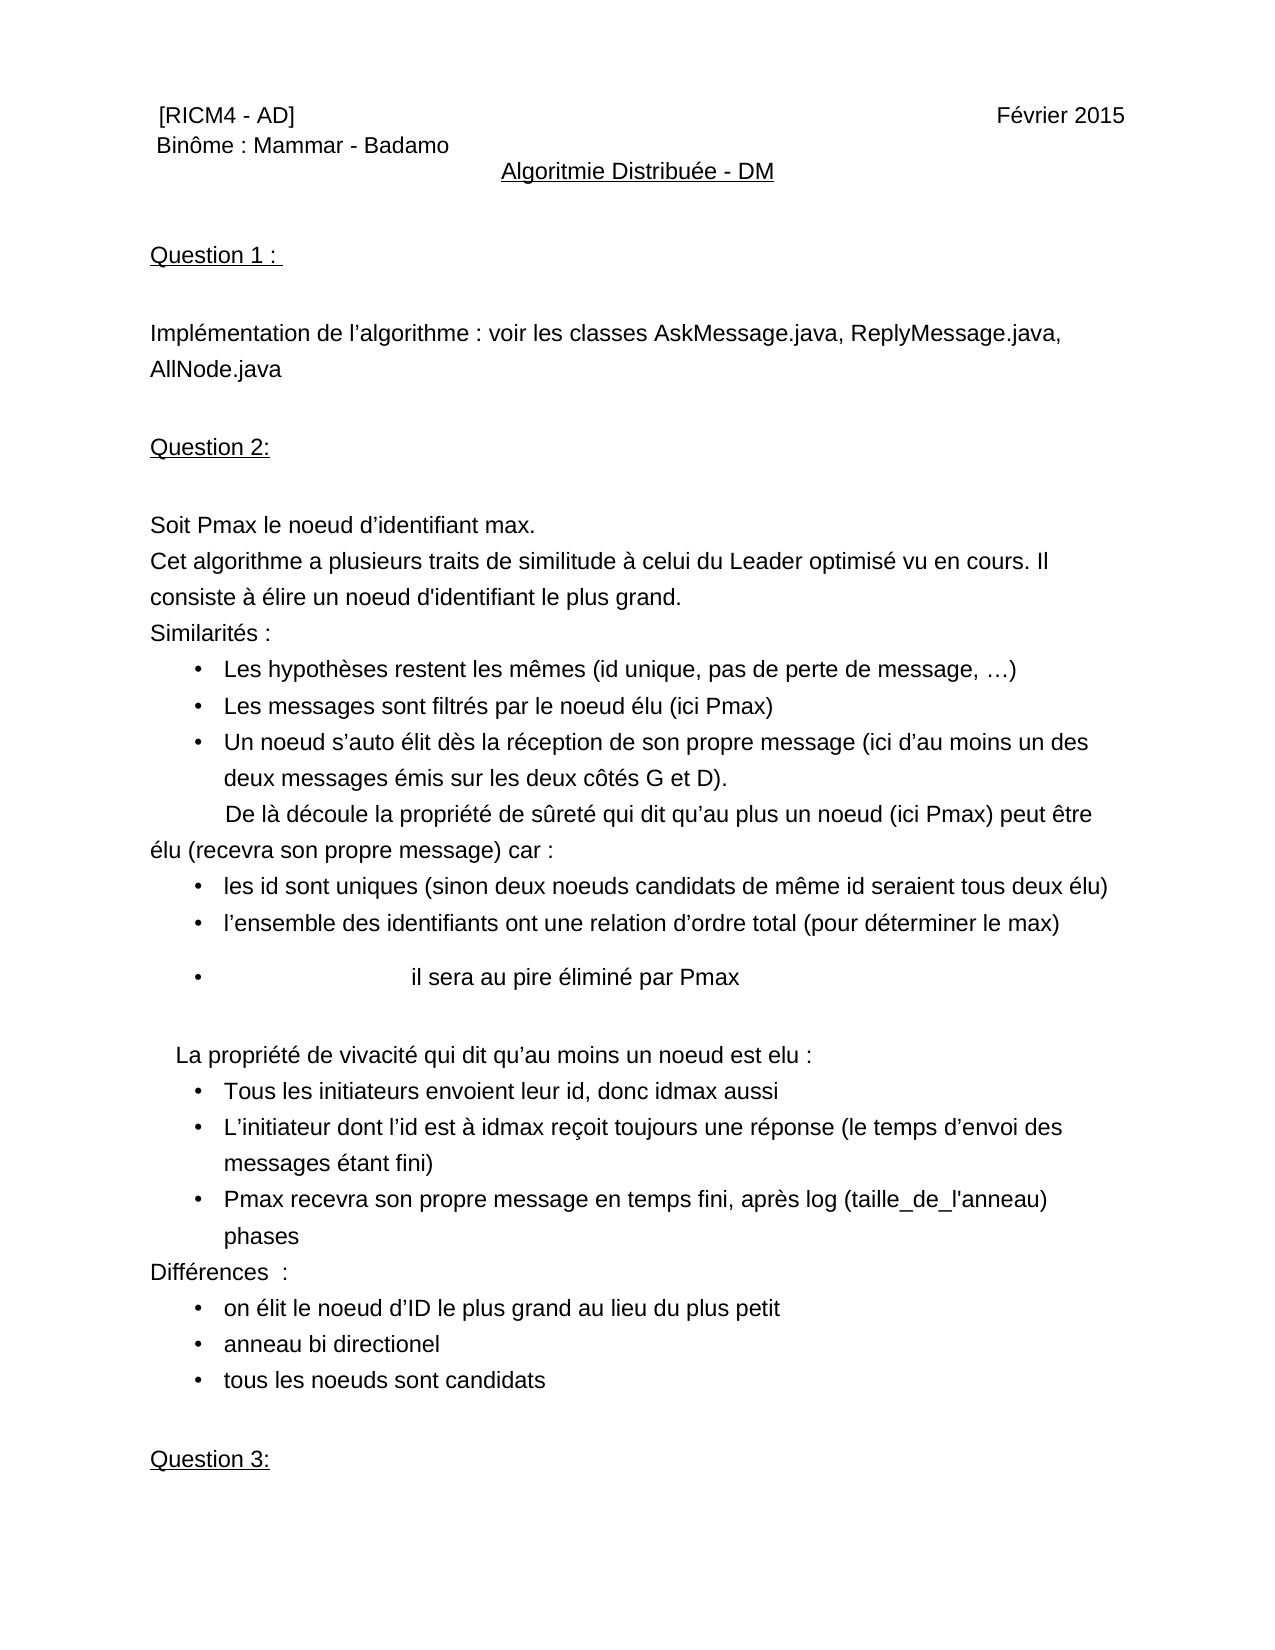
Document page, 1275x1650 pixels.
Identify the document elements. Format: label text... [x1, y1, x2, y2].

list Un noeud s’auto élit dès la réception de son propre message (ici d’au moins un des deux messages émis sur les deux côtés G et D). [194, 729, 1125, 792]
text Soit Pmax le noeud d’identifiant max. [150, 512, 1125, 538]
list L’initiateur dont l’id est à idmax reçoit toujours une réponse (le temps d’envoi des messages étant fini) [194, 1114, 1125, 1177]
list les id sont uniques (sinon deux noeuds candidats de même id seraient tous deux élu) [194, 873, 1125, 900]
list Les messages sont filtrés par le noeud élu (ici Pmax) [194, 693, 1125, 719]
text Algoritmie Distribuée - DM [150, 158, 1125, 184]
list on élit le noeud d’ID le plus grand au lieu du plus petit [194, 1295, 1125, 1321]
list tous les noeuds sont candidats [194, 1368, 1125, 1394]
list anneau bi directionel [194, 1331, 1125, 1358]
text De là découle la propriété de sûreté qui dit qu’au plus un noeud (ici Pmax) peut être élu (recevra son propre message) car : [150, 801, 1125, 864]
text Similarités : [150, 620, 1125, 647]
list l’ensemble des identifiants ont une relation d’ordre total (pour déterminer le max) [194, 910, 1125, 936]
list Tous les initiateurs envoient leur id, donc idmax aussi [194, 1078, 1125, 1104]
list Les hypothèses restent les mêmes (id unique, pas de perte de message, …) [194, 656, 1125, 683]
text Cet algorithme a plusieurs traits de similitude à celui du Leader optimisé vu en cours. Il consiste à élire un noeud d'identifiant le plus grand. [150, 548, 1125, 611]
text Question 3: [150, 1446, 1125, 1472]
text Différences : [150, 1259, 1125, 1285]
list il sera au pire éliminé par Pmax [194, 946, 1125, 990]
text Question 1 : [150, 242, 1125, 269]
text Implémentation de l’algorithme : voir les classes AskMessage.java, ReplyMessage.java, AllNode.java [150, 320, 1125, 383]
list Pmax recevra son propre message en temps fini, après log (taille_de_l'anneau) phases [194, 1187, 1125, 1249]
text La propriété de vivacité qui dit qu’au moins un noeud est elu : [150, 1042, 1125, 1068]
text Question 2: [150, 434, 1125, 461]
